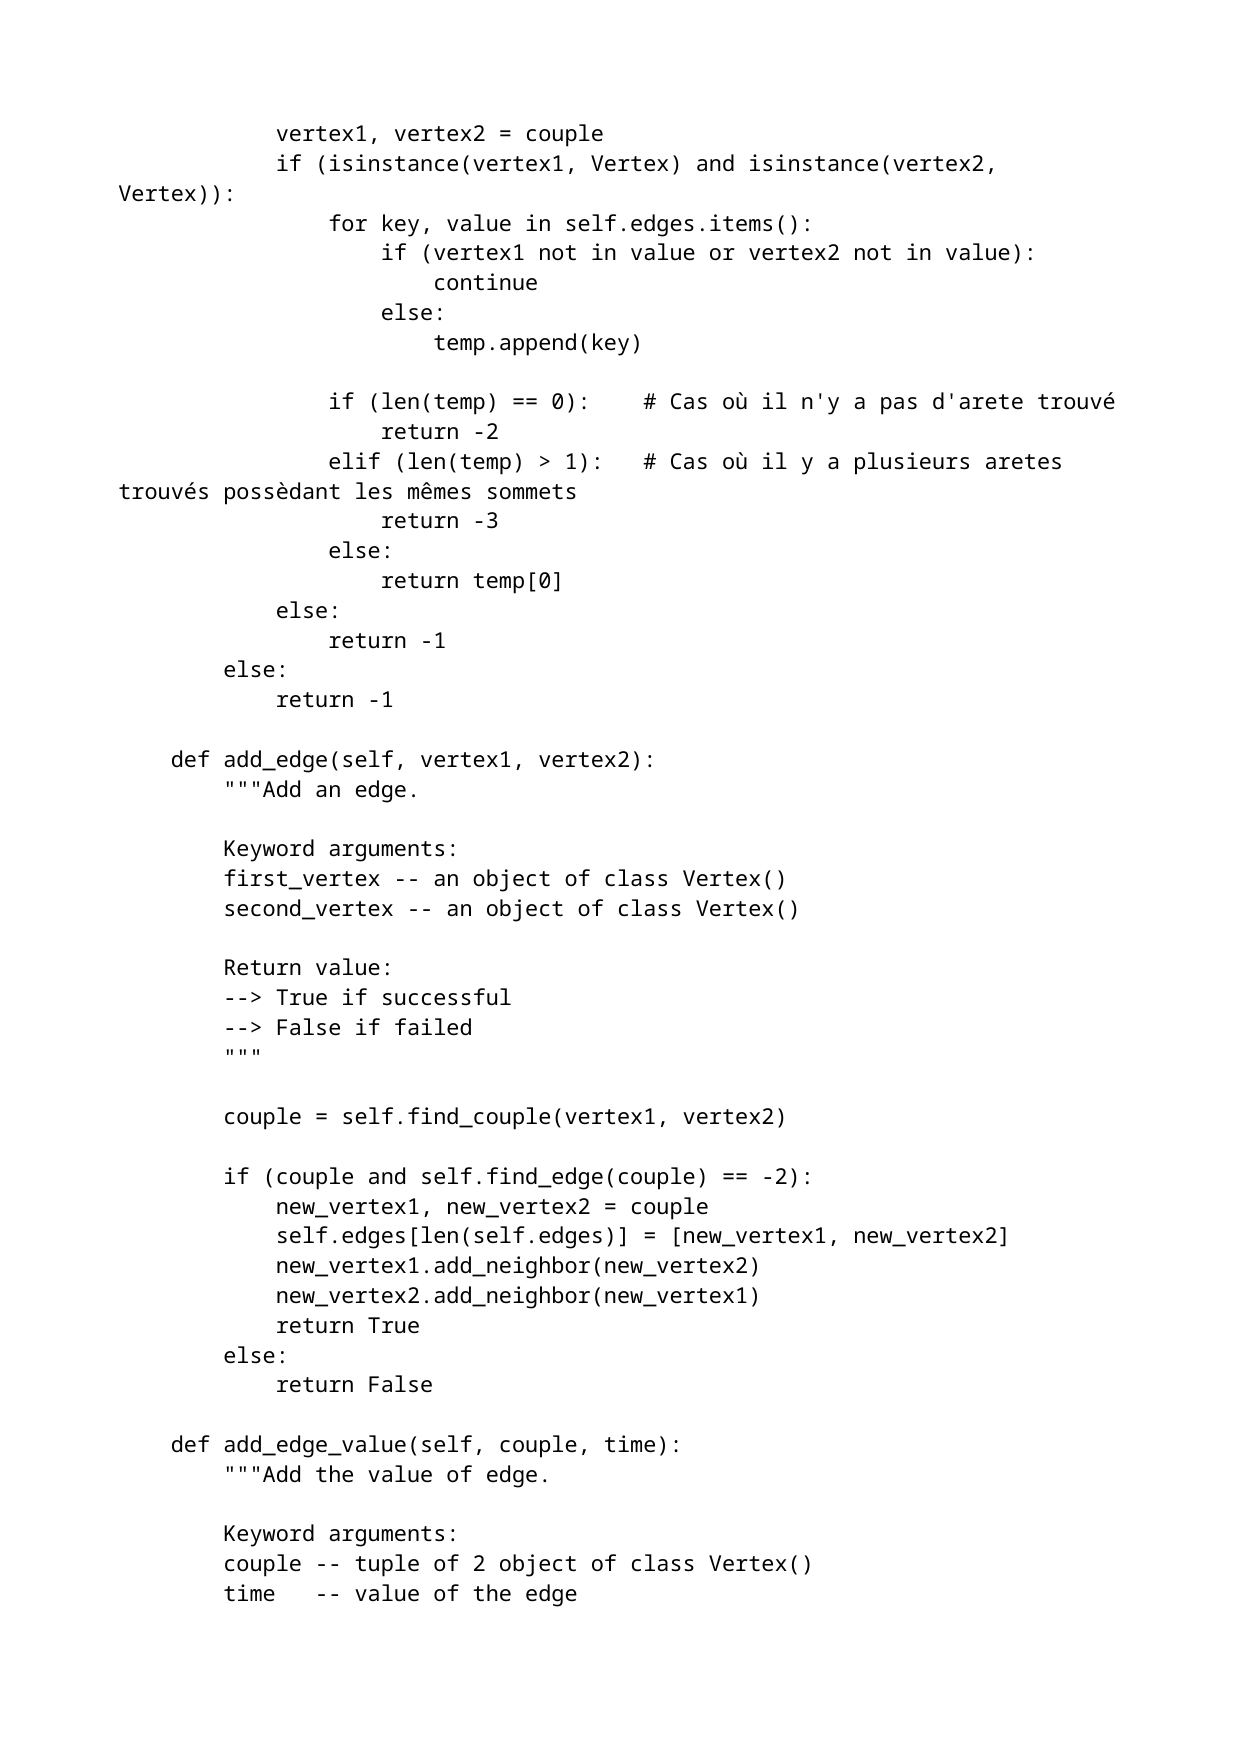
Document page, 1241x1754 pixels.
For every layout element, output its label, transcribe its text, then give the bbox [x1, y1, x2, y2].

text else: [118, 654, 1122, 684]
text second_vertex -- an object of class Vertex() [118, 893, 1122, 922]
text new_vertex1, new_vertex2 = couple [118, 1191, 1122, 1220]
text """Add an edge. [118, 773, 1122, 803]
text first_vertex -- an object of class Vertex() [118, 863, 1122, 893]
text elif (len(temp) > 1): # Cas où il y a plusieurs aretes trouvés possèdant les mêmes sommets [118, 446, 1122, 505]
text if (isinstance(vertex1, Vertex) and isinstance(vertex2, Vertex)): [118, 148, 1122, 207]
text new_vertex2.add_neighbor(new_vertex1) [118, 1280, 1122, 1310]
text for key, value in self.edges.items(): [118, 207, 1122, 237]
text return -1 [118, 684, 1122, 714]
text Return value: [118, 952, 1122, 982]
text return -3 [118, 505, 1122, 535]
text vertex1, vertex2 = couple [118, 118, 1122, 148]
text """Add the value of edge. [118, 1459, 1122, 1488]
text return True [118, 1310, 1122, 1339]
text return -1 [118, 624, 1122, 654]
text return -2 [118, 416, 1122, 446]
text if (vertex1 not in value or vertex2 not in value): [118, 237, 1122, 267]
text --> False if failed [118, 1012, 1122, 1042]
text return temp[0] [118, 565, 1122, 595]
text def add_edge_value(self, couple, time): [118, 1429, 1122, 1459]
text couple -- tuple of 2 object of class Vertex() [118, 1548, 1122, 1578]
text else: [118, 1339, 1122, 1369]
text else: [118, 595, 1122, 624]
text if (len(temp) == 0): # Cas où il n'y a pas d'arete trouvé [118, 386, 1122, 416]
text time -- value of the edge [118, 1578, 1122, 1608]
text else: [118, 297, 1122, 327]
text temp.append(key) [118, 327, 1122, 356]
text def add_edge(self, vertex1, vertex2): [118, 744, 1122, 773]
text self.edges[len(self.edges)] = [new_vertex1, new_vertex2] [118, 1220, 1122, 1250]
text else: [118, 535, 1122, 565]
text Keyword arguments: [118, 833, 1122, 863]
text return False [118, 1369, 1122, 1399]
text new_vertex1.add_neighbor(new_vertex2) [118, 1250, 1122, 1280]
text continue [118, 267, 1122, 297]
text if (couple and self.find_edge(couple) == -2): [118, 1161, 1122, 1191]
text """ [118, 1042, 1122, 1071]
text couple = self.find_couple(vertex1, vertex2) [118, 1101, 1122, 1131]
text --> True if successful [118, 982, 1122, 1012]
text Keyword arguments: [118, 1518, 1122, 1548]
